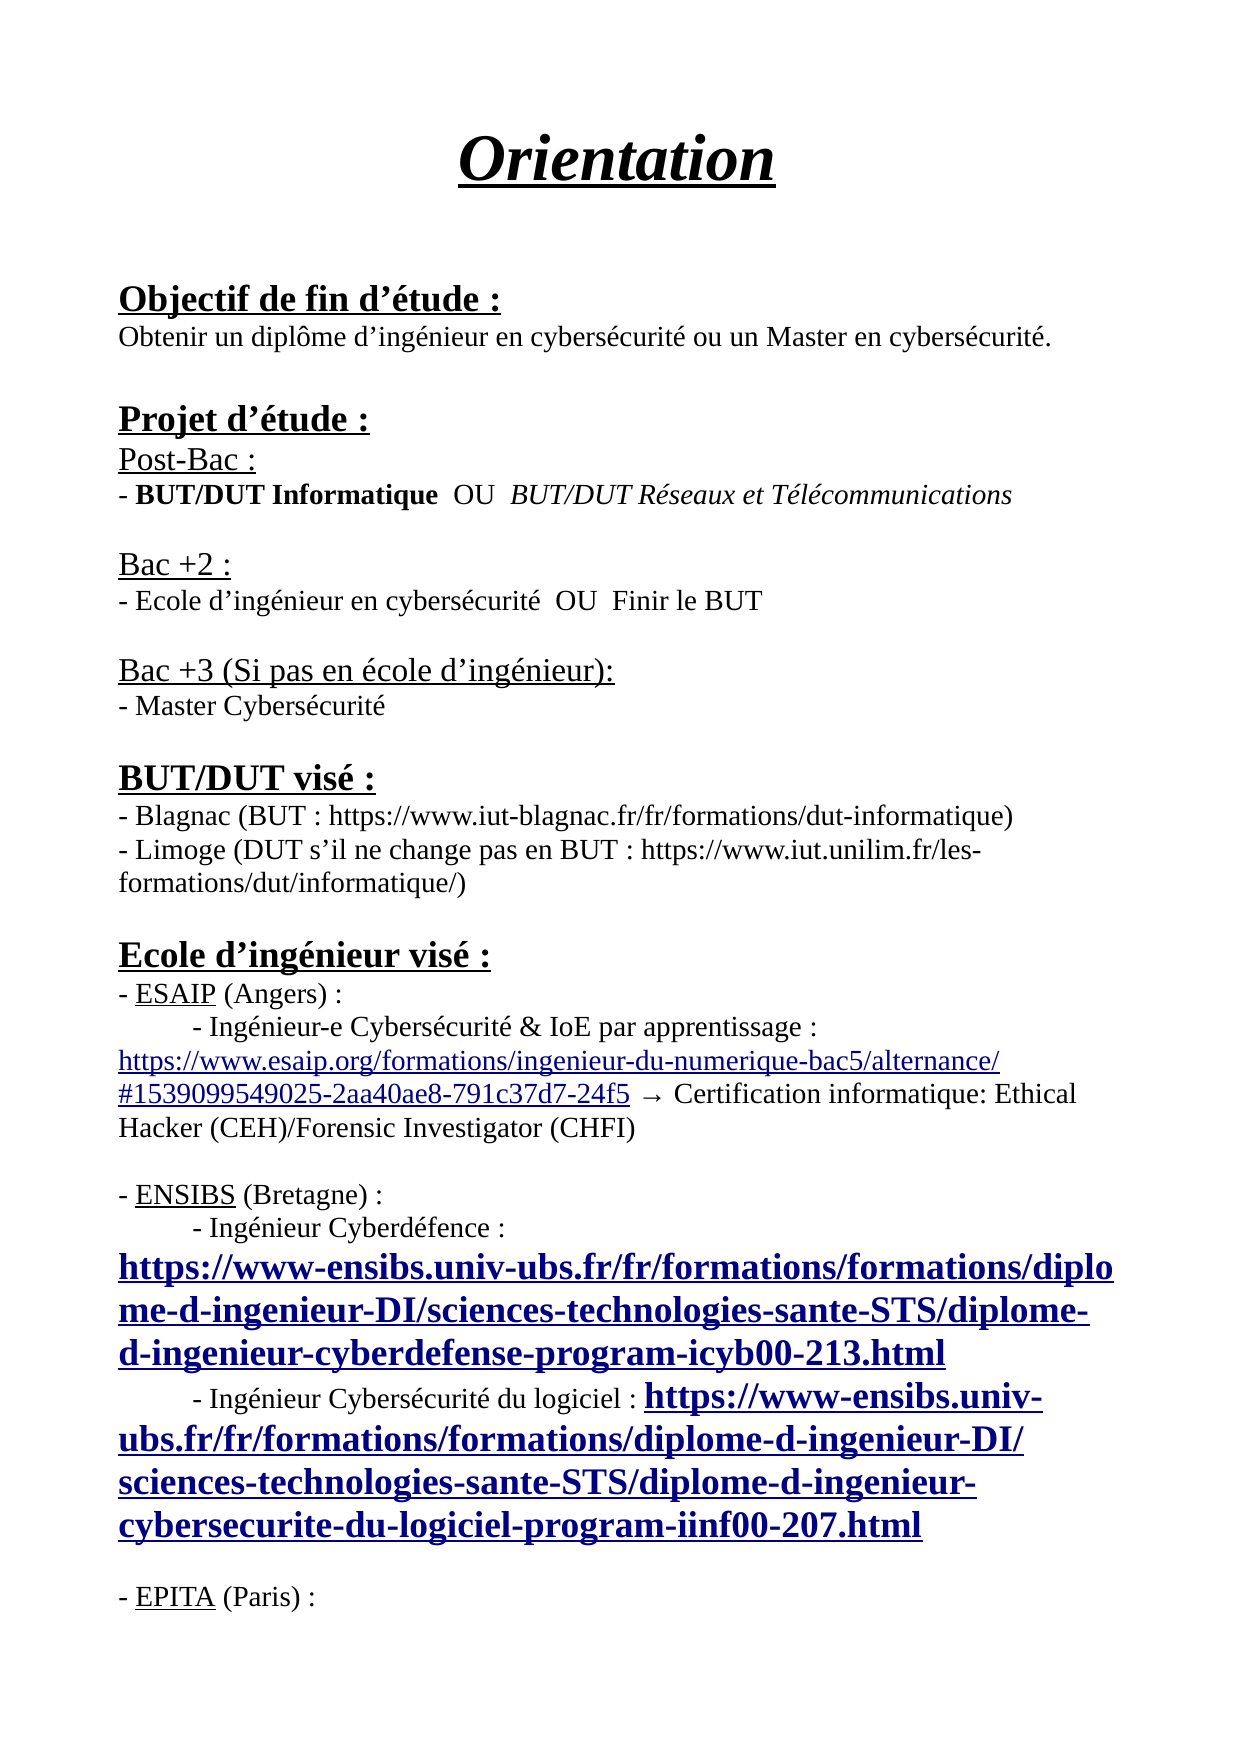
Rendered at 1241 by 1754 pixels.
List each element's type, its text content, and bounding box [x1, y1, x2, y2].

text - Ingénieur-e Cybersécurité & IoE par apprentissage : https://www.esaip.org/formations/ingenieur-du-numerique-bac5/alternance/#1539099549025-2aa40ae8-791c37d7-24f5 → Certification informatique: Ethical Hacker (CEH)/Forensic Investigator (CHFI) [118, 1009, 1122, 1143]
text Orientation [118, 118, 1122, 195]
text Obtenir un diplôme d’ingénieur en cybersécurité ou un Master en cybersécurité. [118, 319, 1122, 353]
text Post-Bac : [118, 439, 1122, 477]
text Projet d’étude : [118, 396, 1122, 439]
text Bac +3 (Si pas en école d’ingénieur): [118, 650, 1122, 688]
text BUT/DUT visé : [118, 755, 1122, 798]
text Objectif de fin d’étude : [118, 276, 1122, 319]
text Bac +2 : [118, 544, 1122, 583]
text - Blagnac (BUT : https://www.iut-blagnac.fr/fr/formations/dut-informatique) [118, 798, 1122, 832]
text - ENSIBS (Bretagne) : [118, 1177, 1122, 1211]
text - Ingénieur Cyberdéfence : https://www-ensibs.univ-ubs.fr/fr/formations/formations/diplome-d-ingenieur-DI/sciences-technologies-sante-STS/diplome-d-ingenieur-cyberdefense-program-icyb00-213.html [118, 1211, 1122, 1373]
text - Ingénieur Cybersécurité du logiciel : https://www-ensibs.univ-ubs.fr/fr/formations/formations/diplome-d-ingenieur-DI/sciences-technologies-sante-STS/diplome-d-ingenieur-cybersecurite-du-logiciel-program-iinf00-207.html [118, 1373, 1122, 1546]
text - Master Cybersécurité [118, 688, 1122, 722]
text - Limoge (DUT s’il ne change pas en BUT : https://www.iut.unilim.fr/les-formations/dut/informatique/) [118, 832, 1122, 899]
text Ecole d’ingénieur visé : [118, 933, 1122, 976]
text - Ecole d’ingénieur en cybersécurité OU Finir le BUT [118, 583, 1122, 616]
text - ESAIP (Angers) : [118, 976, 1122, 1009]
text - EPITA (Paris) : [118, 1579, 1122, 1613]
text - BUT/DUT Informatique OU BUT/DUT Réseaux et Télécommunications [118, 477, 1122, 511]
